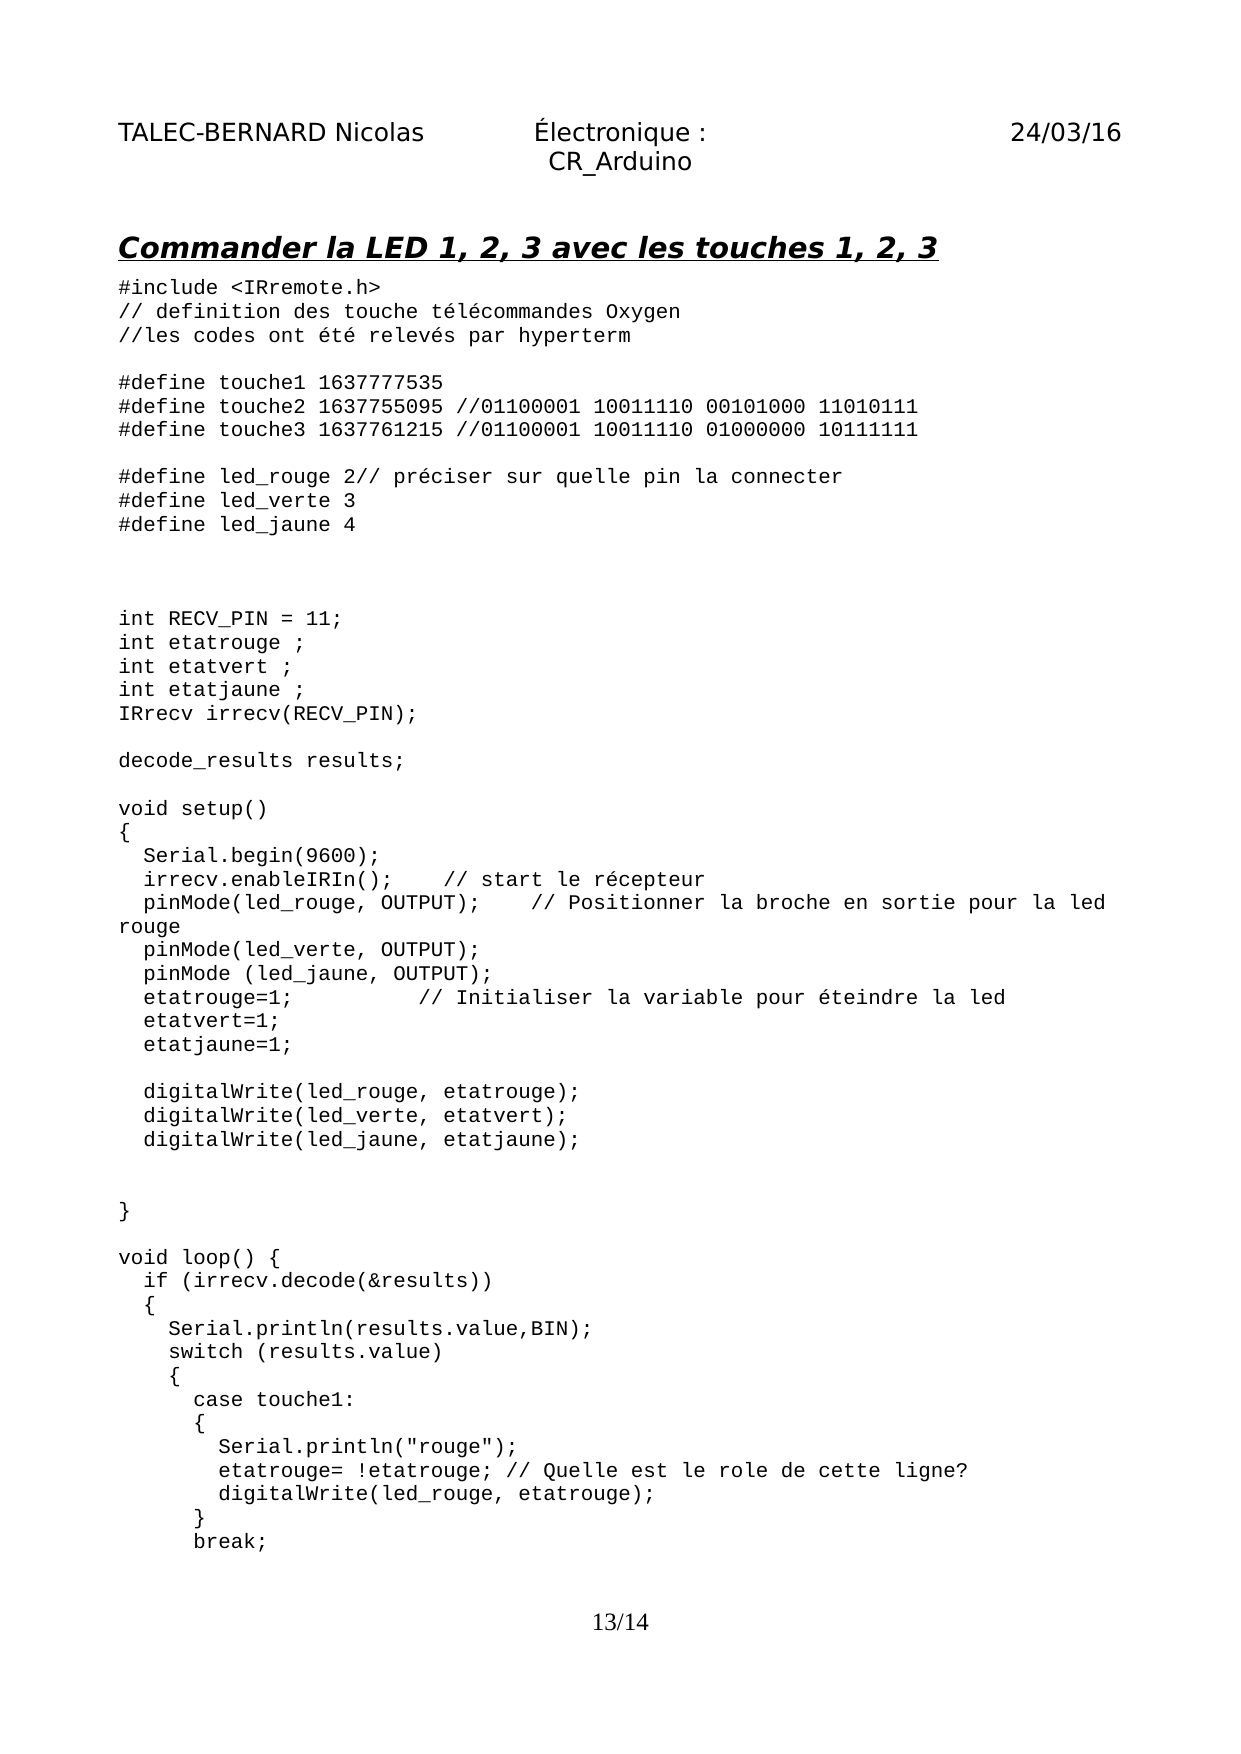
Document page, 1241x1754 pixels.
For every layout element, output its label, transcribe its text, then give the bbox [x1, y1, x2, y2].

text digitalWrite(led_verte, etatvert); [118, 1105, 1122, 1129]
text { [118, 821, 1122, 845]
text //les codes ont été relevés par hyperterm [118, 325, 1122, 348]
text { [118, 1294, 1122, 1318]
text void setup() [118, 798, 1122, 821]
text #define led_rouge 2// préciser sur quelle pin la connecter [118, 467, 1122, 490]
text decode_results results; [118, 750, 1122, 774]
text } [118, 1199, 1122, 1223]
text digitalWrite(led_rouge, etatrouge); [118, 1483, 1122, 1507]
text digitalWrite(led_rouge, etatrouge); [118, 1081, 1122, 1105]
text #define touche1 1637777535 [118, 372, 1122, 396]
text etatvert=1; [118, 1010, 1122, 1034]
text } [118, 1507, 1122, 1531]
text void loop() { [118, 1247, 1122, 1271]
text // definition des touche télécommandes Oxygen [118, 301, 1122, 325]
text int etatvert ; [118, 656, 1122, 679]
text pinMode(led_verte, OUTPUT); [118, 939, 1122, 963]
subtitle Commander la LED 1, 2, 3 avec les touches 1, 2, 3 [118, 231, 1122, 265]
text int etatjaune ; [118, 679, 1122, 703]
text case touche1: [118, 1389, 1122, 1412]
text Serial.begin(9600); [118, 845, 1122, 868]
text Serial.println("rouge"); [118, 1436, 1122, 1460]
text break; [118, 1531, 1122, 1554]
text IRrecv irrecv(RECV_PIN); [118, 703, 1122, 727]
text Serial.println(results.value,BIN); [118, 1318, 1122, 1341]
text #include <IRremote.h> [118, 277, 1122, 301]
text { [118, 1412, 1122, 1436]
text etatrouge=1; // Initialiser la variable pour éteindre la led [118, 987, 1122, 1010]
text pinMode (led_jaune, OUTPUT); [118, 963, 1122, 987]
text #define led_verte 3 [118, 490, 1122, 514]
text int etatrouge ; [118, 632, 1122, 656]
text #define touche3 1637761215 //01100001 10011110 01000000 10111111 [118, 419, 1122, 443]
text irrecv.enableIRIn(); // start le récepteur [118, 868, 1122, 892]
text etatrouge= !etatrouge; // Quelle est le role de cette ligne? [118, 1460, 1122, 1483]
text if (irrecv.decode(&results)) [118, 1271, 1122, 1294]
text #define touche2 1637755095 //01100001 10011110 00101000 11010111 [118, 396, 1122, 419]
text etatjaune=1; [118, 1034, 1122, 1058]
text int RECV_PIN = 11; [118, 608, 1122, 632]
text digitalWrite(led_jaune, etatjaune); [118, 1129, 1122, 1152]
text switch (results.value) [118, 1341, 1122, 1365]
text #define led_jaune 4 [118, 514, 1122, 537]
text { [118, 1365, 1122, 1389]
text pinMode(led_rouge, OUTPUT); // Positionner la broche en sortie pour la led rouge [118, 892, 1122, 939]
